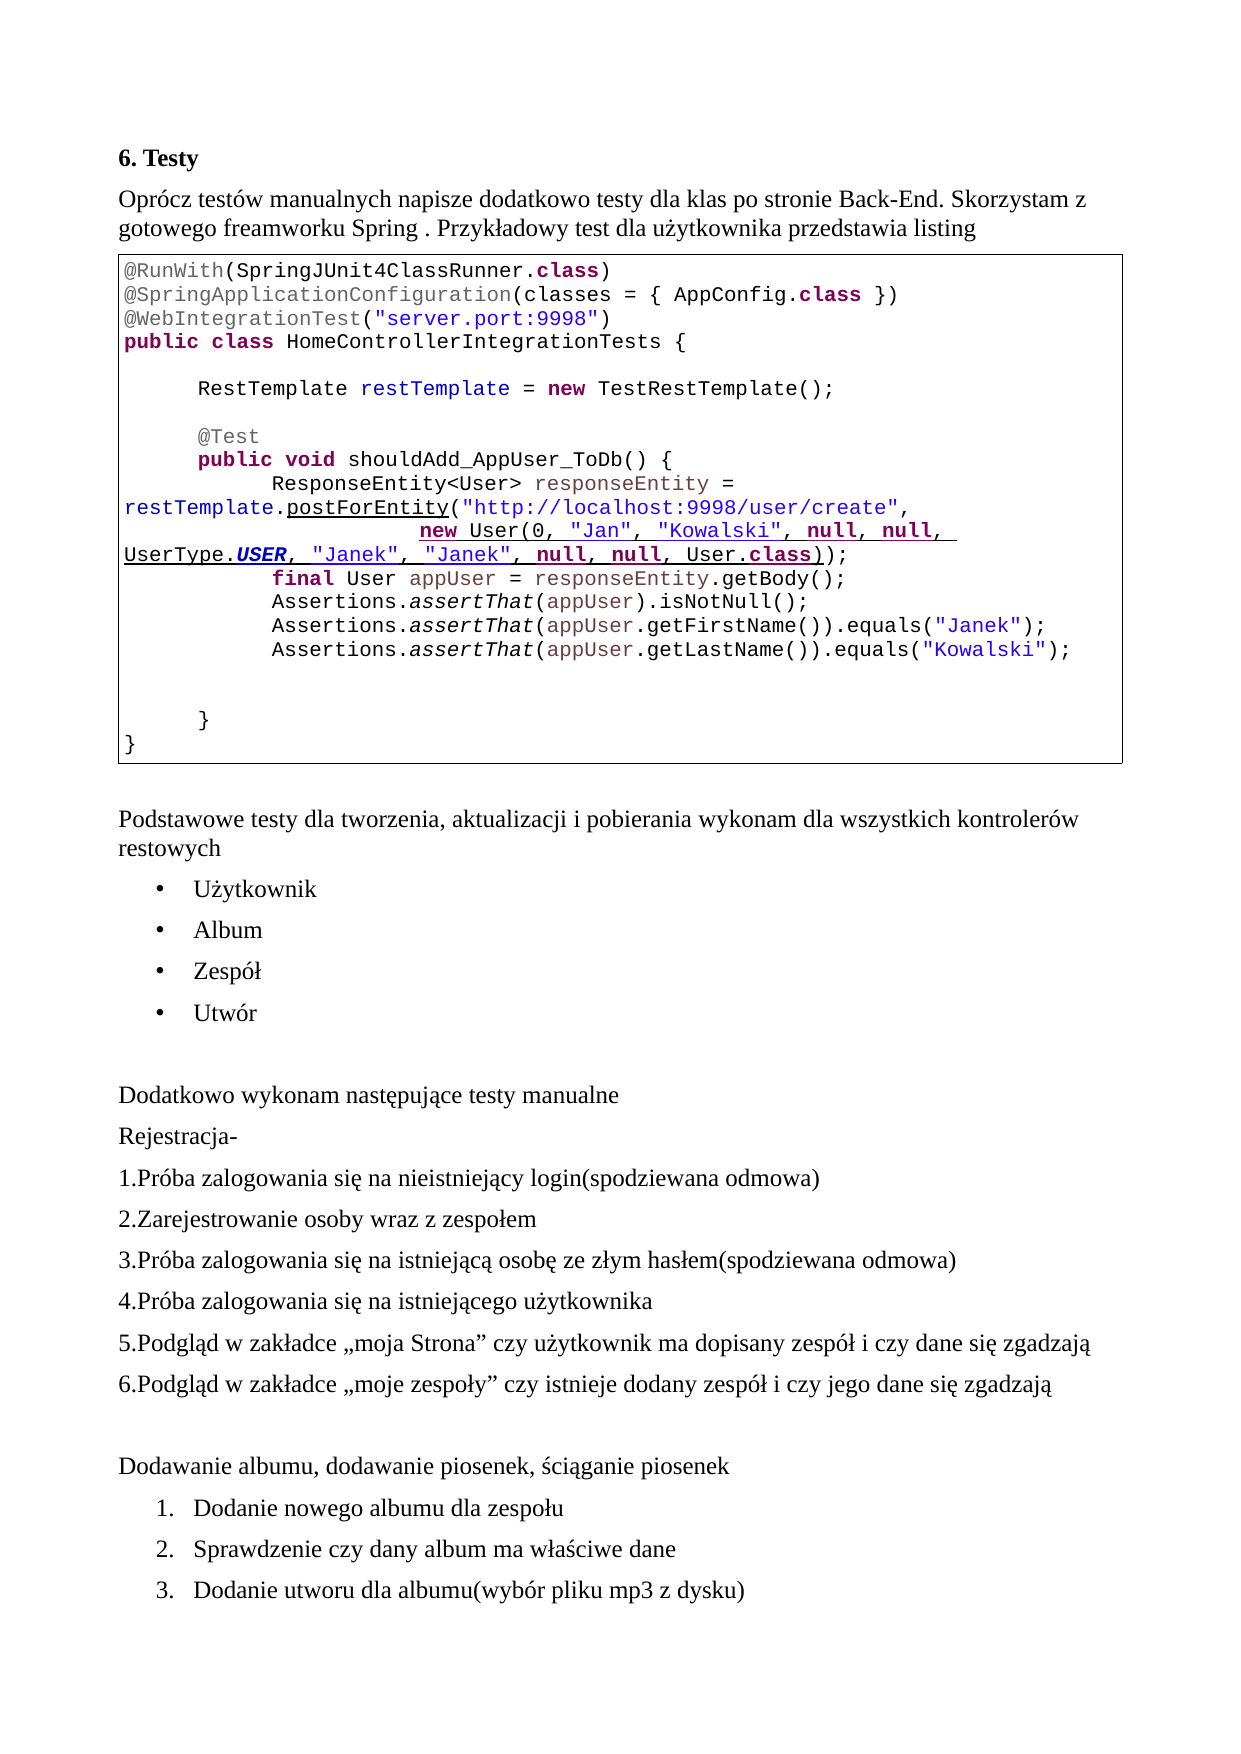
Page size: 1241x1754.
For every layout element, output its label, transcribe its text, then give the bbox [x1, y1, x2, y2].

subtitle 6. Testy [118, 143, 1122, 172]
list Album [156, 915, 1122, 944]
table_header @RunWith(SpringJUnit4ClassRunner.class) @SpringApplicationConfiguration(classes = { AppConfig.class }) @WebIntegrationTest("server.port:9998") public class HomeControllerIntegrationTests { RestTemplate restTemplate = new TestRestTemplate(); @Test public void shouldAdd_AppUser_ToDb() { ResponseEntity<User> responseEntity = restTemplate.postForEntity("http://localhost:9998/user/create", new User(0, "Jan", "Kowalski", null, null, UserType.USER, "Janek", "Janek", null, null, User.class)); final User appUser = responseEntity.getBody(); Assertions.assertThat(appUser).isNotNull(); Assertions.assertThat(appUser.getFirstName()).equals("Janek"); Assertions.assertThat(appUser.getLastName()).equals("Kowalski"); } } [119, 255, 1122, 762]
list Sprawdzenie czy dany album ma właściwe dane [156, 1534, 1122, 1563]
list Zespół [156, 956, 1122, 985]
text Rejestracja- [118, 1121, 1122, 1150]
text Dodatkowo wykonam następujące testy manualne [118, 1080, 1122, 1109]
text Dodawanie albumu, dodawanie piosenek, ściąganie piosenek [118, 1451, 1122, 1480]
list Dodanie utworu dla albumu(wybór pliku mp3 z dysku) [156, 1575, 1122, 1604]
list Dodanie nowego albumu dla zespołu [156, 1493, 1122, 1521]
text 6.Podgląd w zakładce „moje zespoły” czy istnieje dodany zespół i czy jego dane się zgadzają [118, 1369, 1122, 1398]
text 2.Zarejestrowanie osoby wraz z zespołem [118, 1204, 1122, 1233]
text Podstawowe testy dla tworzenia, aktualizacji i pobierania wykonam dla wszystkich kontrolerów restowych [118, 804, 1122, 861]
text 4.Próba zalogowania się na istniejącego użytkownika [118, 1286, 1122, 1315]
text 3.Próba zalogowania się na istniejącą osobę ze złym hasłem(spodziewana odmowa) [118, 1245, 1122, 1274]
text 1.Próba zalogowania się na nieistniejący login(spodziewana odmowa) [118, 1163, 1122, 1191]
list Użytkownik [156, 874, 1122, 903]
text 5.Podgląd w zakładce „moja Strona” czy użytkownik ma dopisany zespół i czy dane się zgadzają [118, 1328, 1122, 1356]
text Oprócz testów manualnych napisze dodatkowo testy dla klas po stronie Back-End. Skorzystam z gotowego freamworku Spring . Przykładowy test dla użytkownika przedstawia listing [118, 184, 1122, 242]
list Utwór [156, 998, 1122, 1026]
